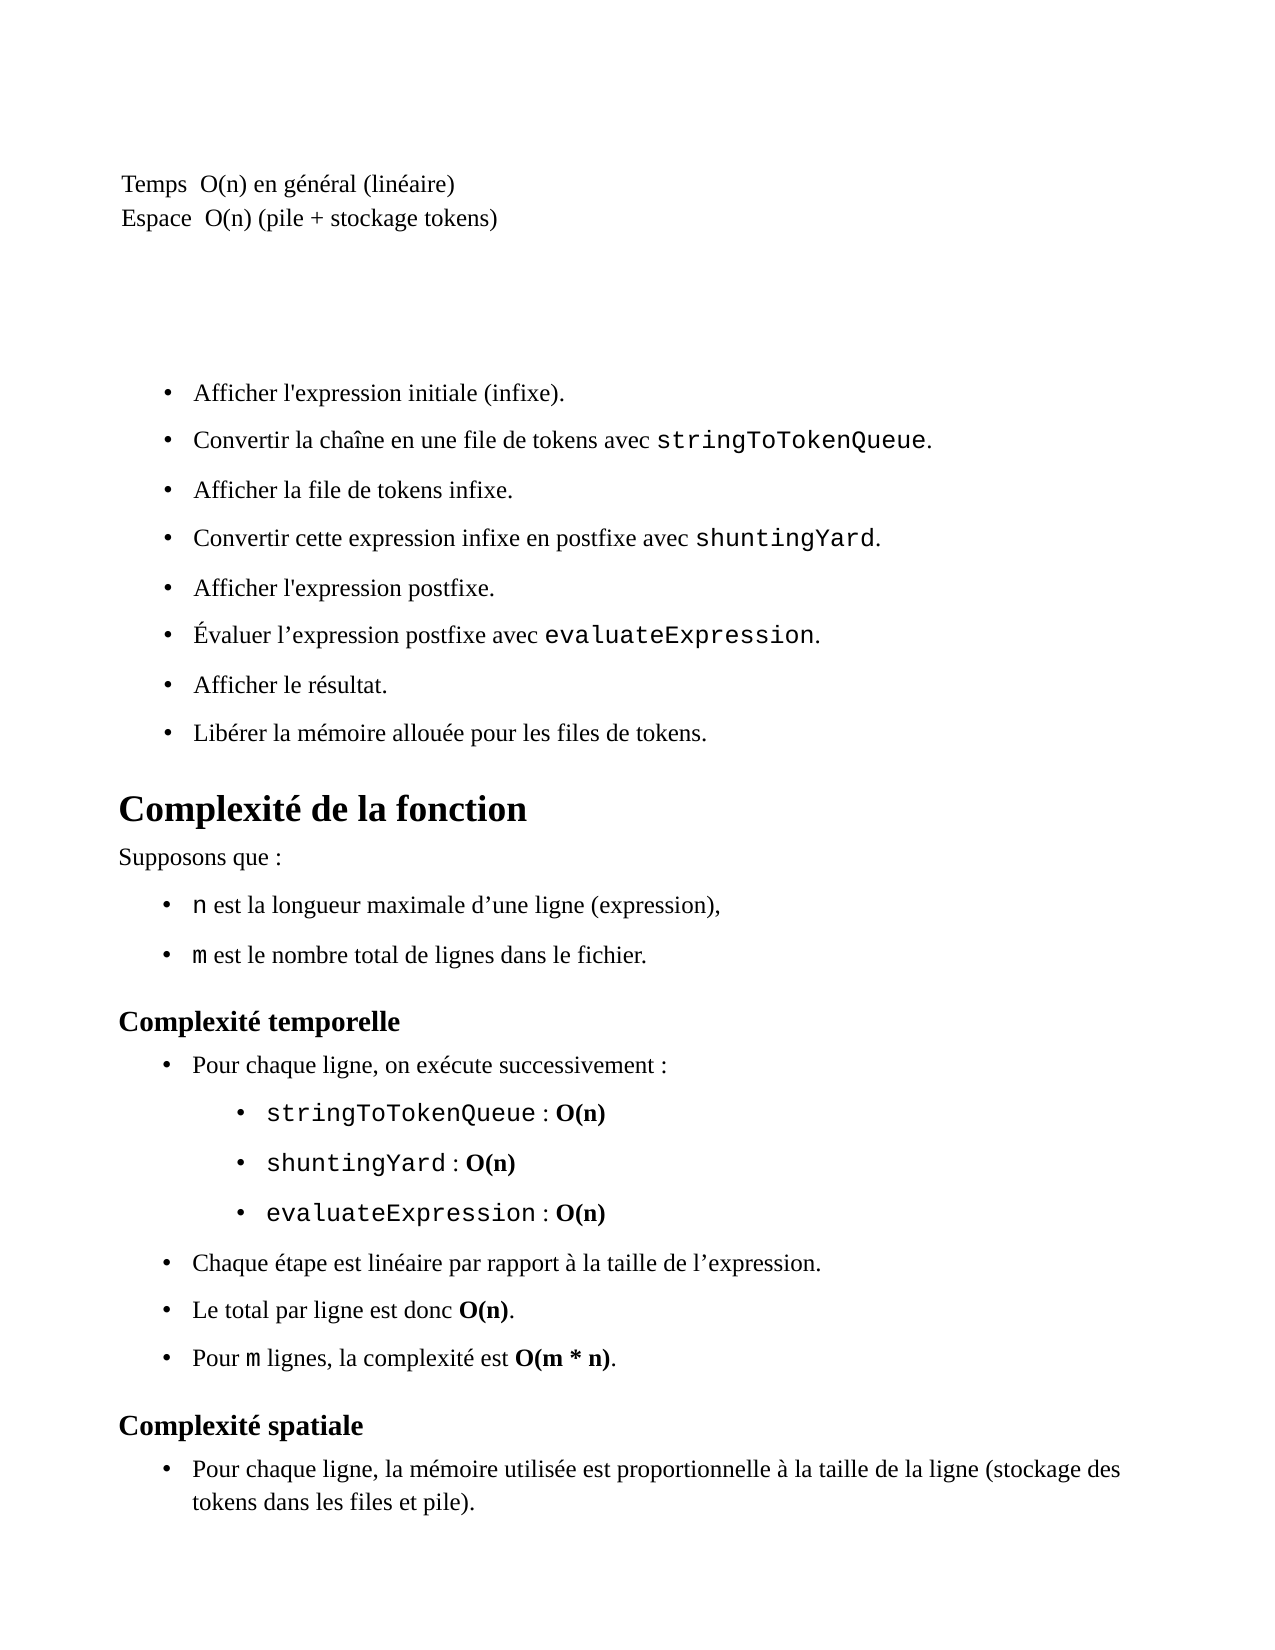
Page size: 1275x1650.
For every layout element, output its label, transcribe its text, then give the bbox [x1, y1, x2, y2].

list shuntingYard : O(n) [236, 1148, 1157, 1179]
list Chaque étape est linéaire par rapport à la taille de l’expression. [162, 1248, 1157, 1277]
text Supposons que : [118, 842, 1157, 871]
list stringToTokenQueue : O(n) [236, 1098, 1157, 1129]
list Pour m lignes, la complexité est O(m * n). [162, 1343, 1157, 1374]
list Le total par ligne est donc O(n). [162, 1296, 1157, 1324]
list Convertir cette expression infixe en postfixe avec shuntingYard. [164, 523, 1157, 554]
list Afficher l'expression postfixe. [164, 573, 1157, 602]
list Évaluer l’expression postfixe avec evaluateExpression. [164, 621, 1157, 651]
list Afficher le résultat. [164, 671, 1157, 699]
list Pour chaque ligne, la mémoire utilisée est proportionnelle à la taille de la ligne (stockage des tokens dans les files et pile). [162, 1454, 1157, 1516]
list evaluateExpression : O(n) [236, 1198, 1157, 1229]
list n est la longueur maximale d’une ligne (expression), [162, 890, 1157, 921]
table_header O(n) en général (linéaire) [197, 166, 467, 200]
table_header O(n) (pile + stockage tokens) [202, 200, 511, 235]
table_header Temps [118, 166, 197, 200]
list Libérer la mémoire allouée pour les files de tokens. [164, 718, 1157, 747]
subtitle Complexité de la fonction [118, 787, 1157, 830]
subtitle Complexité temporelle [118, 1004, 1157, 1038]
list Pour chaque ligne, on exécute successivement : [162, 1050, 1157, 1079]
list Convertir la chaîne en une file de tokens avec stringToTokenQueue. [164, 425, 1157, 456]
list m est le nombre total de lignes dans le fichier. [162, 940, 1157, 971]
list Afficher l'expression initiale (infixe). [164, 378, 1157, 406]
subtitle Complexité spatiale [118, 1408, 1157, 1441]
table_header Espace [118, 200, 202, 235]
list Afficher la file de tokens infixe. [164, 475, 1157, 504]
